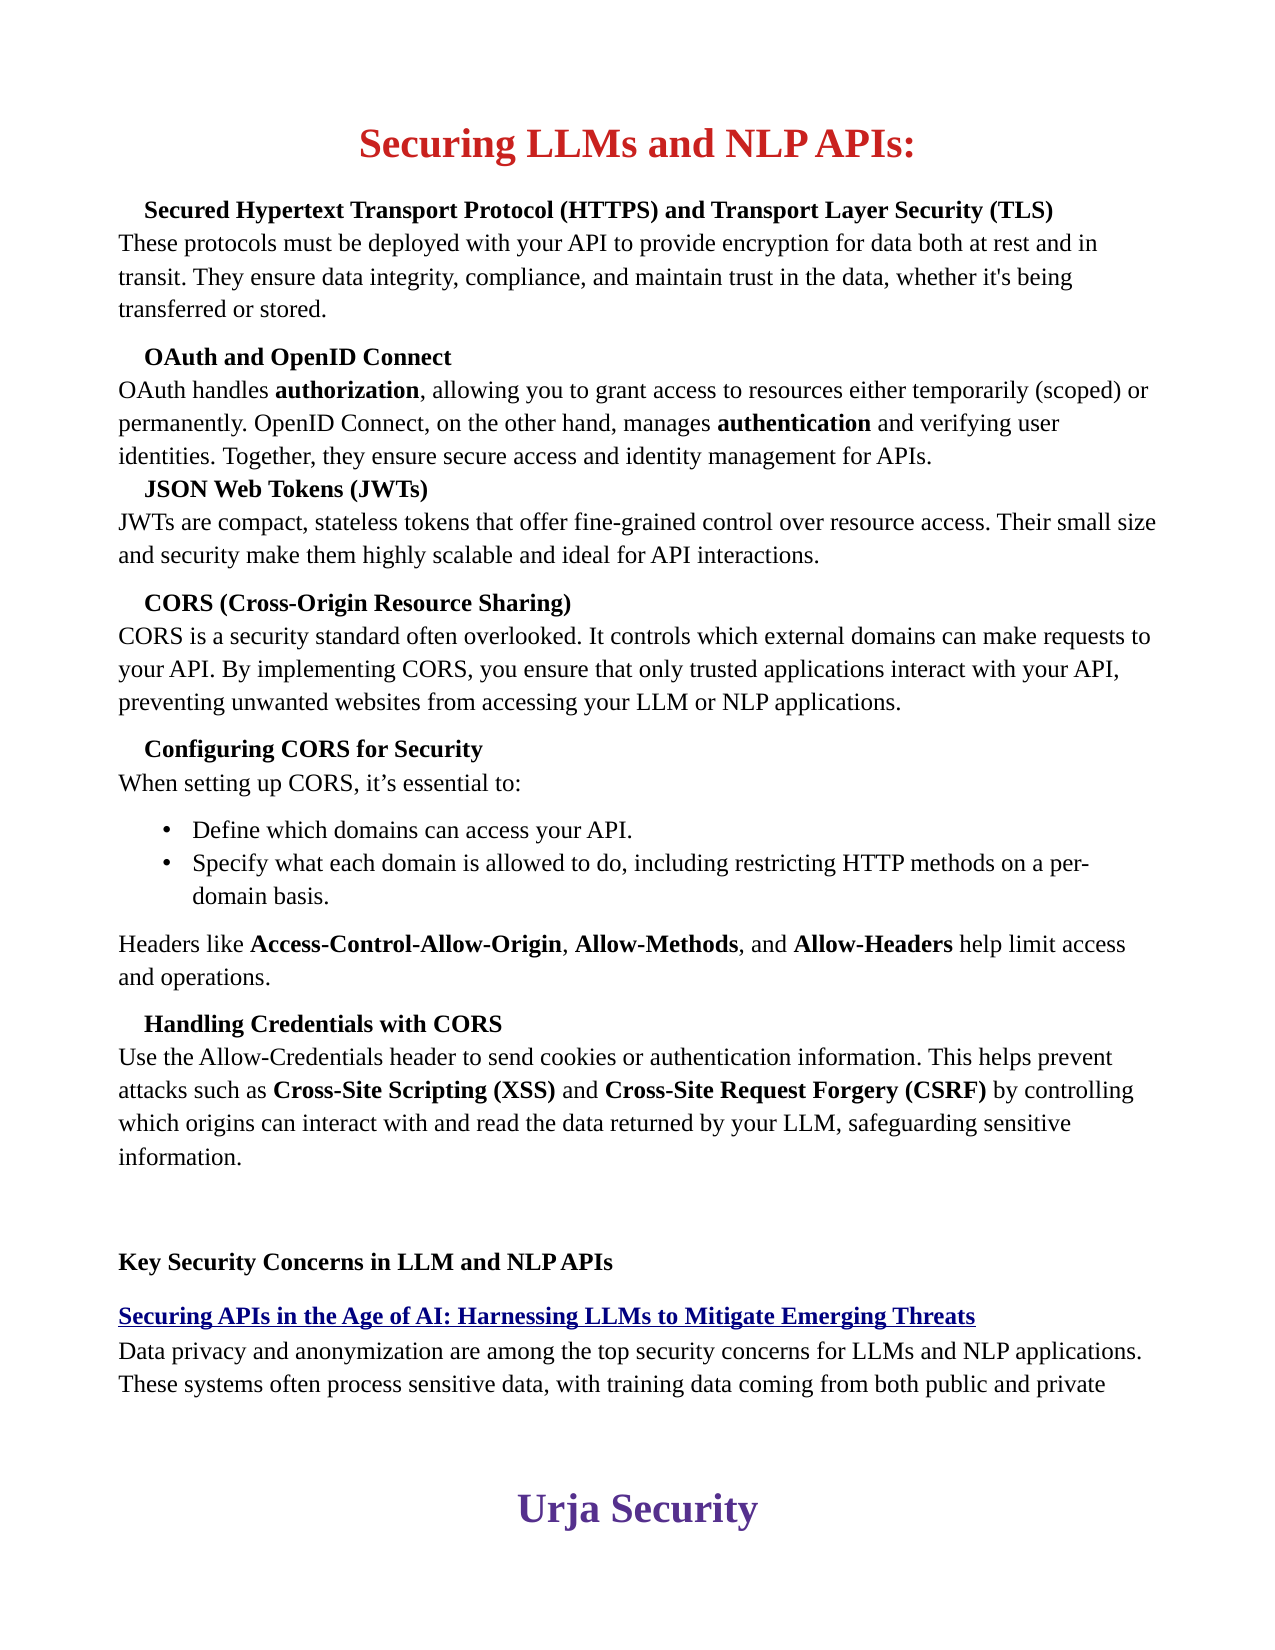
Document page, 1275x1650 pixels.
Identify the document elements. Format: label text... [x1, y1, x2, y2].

subtitle Securing APIs in the Age of AI: Harnessing LLMs to Mitigate Emerging Threats [118, 1301, 1157, 1330]
list Specify what each domain is allowed to do, including restricting HTTP methods on a per-domain basis. [162, 848, 1157, 910]
text 📍 Secured Hypertext Transport Protocol (HTTPS) and Transport Layer Security (TLS) These protocols must be deployed with your API to provide encryption for data both at rest and in transit. They ensure data integrity, compliance, and maintain trust in the data, whether it's being transferred or stored. [118, 196, 1157, 323]
text 📍 Configuring CORS for Security When setting up CORS, it’s essential to: [118, 734, 1157, 796]
text 📍 JSON Web Tokens (JWTs) JWTs are compact, stateless tokens that offer fine-grained control over resource access. Their small size and security make them highly scalable and ideal for API interactions. [118, 474, 1157, 569]
text 📍 OAuth and OpenID Connect OAuth handles authorization, allowing you to grant access to resources either temporarily (scoped) or permanently. OpenID Connect, on the other hand, manages authentication and verifying user identities. Together, they ensure secure access and identity management for APIs. [118, 342, 1157, 470]
text Data privacy and anonymization are among the top security concerns for LLMs and NLP applications. These systems often process sensitive data, with training data coming from both public and private [118, 1336, 1157, 1398]
text 📍 CORS (Cross-Origin Resource Sharing) CORS is a security standard often overlooked. It controls which external domains can make requests to your API. By implementing CORS, you ensure that only trusted applications interact with your API, preventing unwanted websites from accessing your LLM or NLP applications. [118, 588, 1157, 716]
list Define which domains can access your API. [162, 815, 1157, 844]
subtitle Key Security Concerns in LLM and NLP APIs [118, 1247, 1157, 1276]
text 📍 Handling Credentials with CORS Use the Allow-Credentials header to send cookies or authentication information. This helps prevent attacks such as Cross-Site Scripting (XSS) and Cross-Site Request Forgery (CSRF) by controlling which origins can interact with and read the data returned by your LLM, safeguarding sensitive information. [118, 1009, 1157, 1170]
text Headers like Access-Control-Allow-Origin, Allow-Methods, and Allow-Headers help limit access and operations. [118, 929, 1157, 991]
